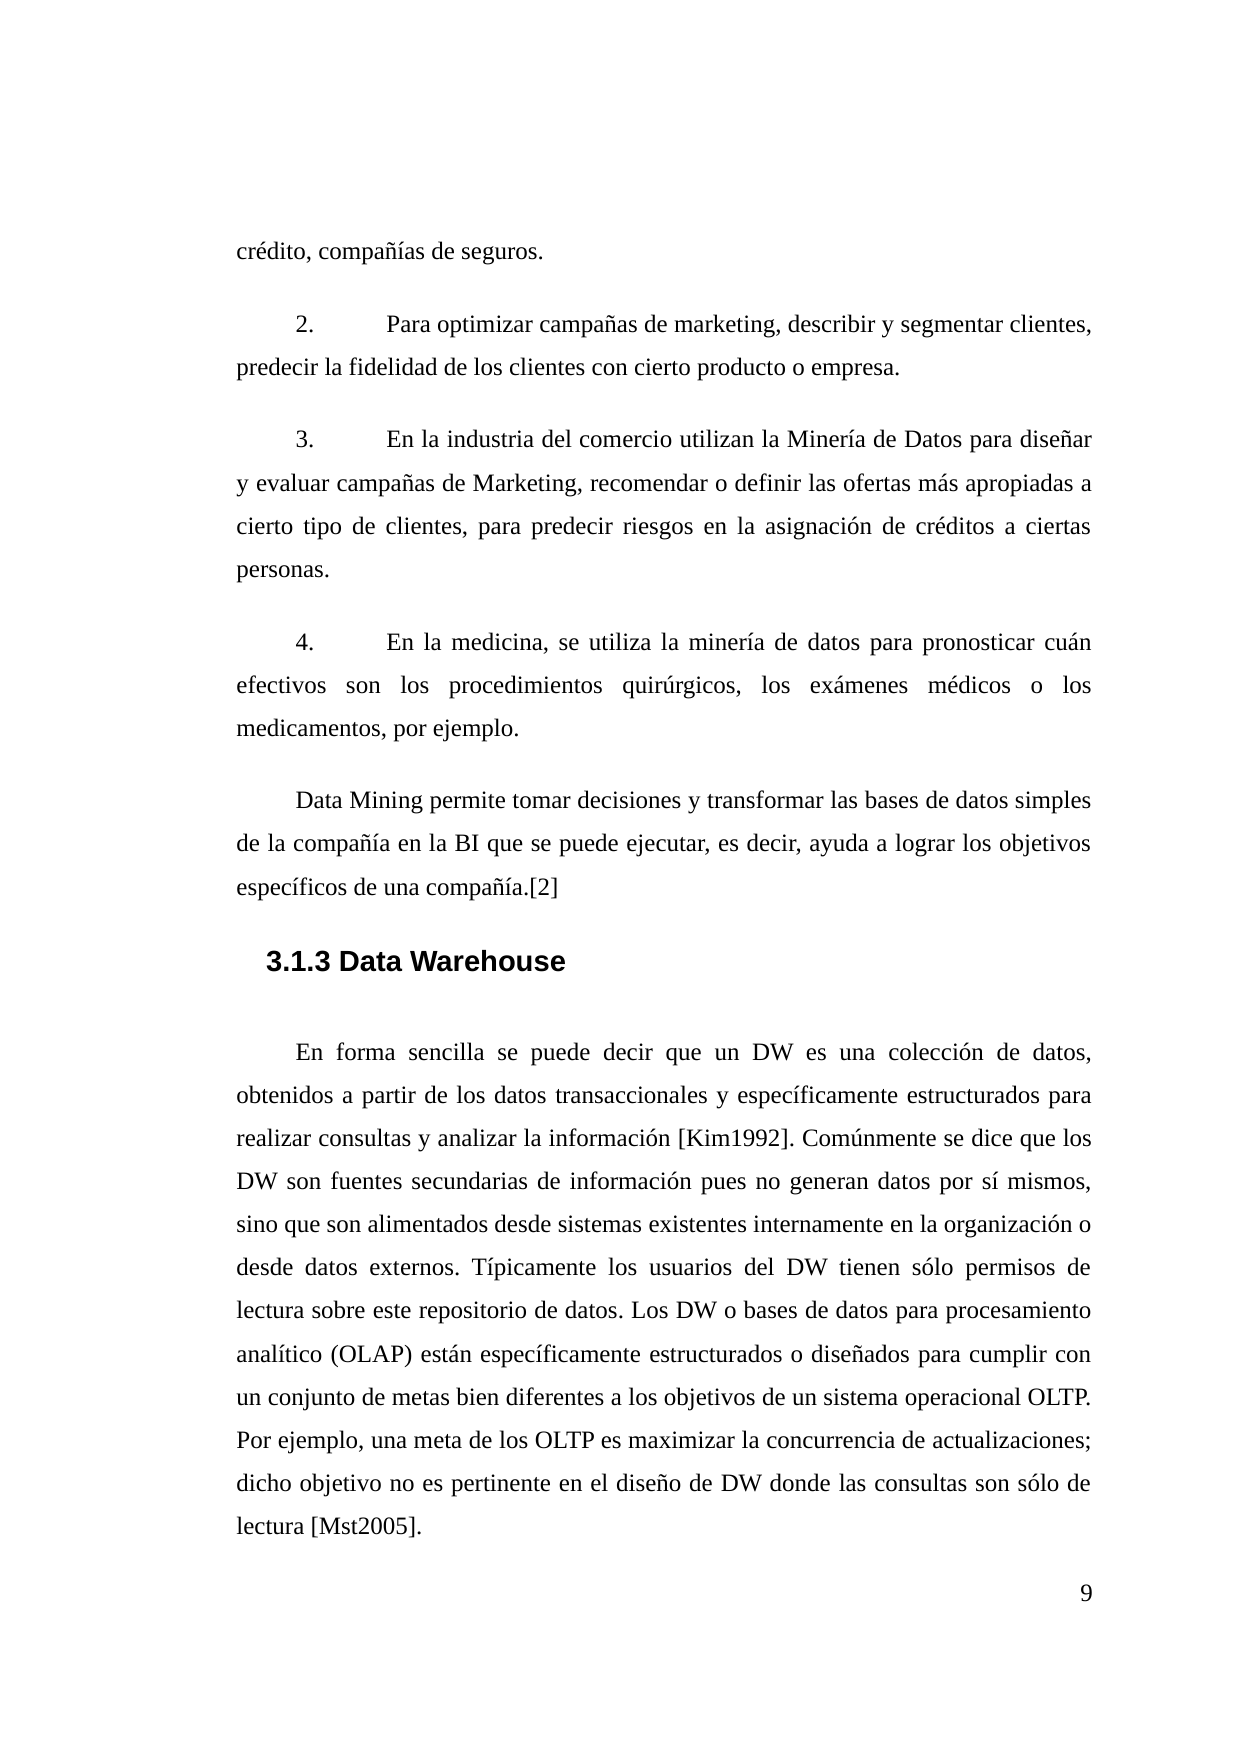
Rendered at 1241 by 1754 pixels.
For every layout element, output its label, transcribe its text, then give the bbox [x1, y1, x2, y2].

text 3. En la industria del comercio utilizan la Minería de Datos para diseñar y evaluar campañas de Marketing, recomendar o definir las ofertas más apropiadas a cierto tipo de clientes, para predecir riesgos en la asignación de créditos a ciertas personas. [236, 424, 1093, 583]
text 4. En la medicina, se utiliza la minería de datos para pronosticar cuán efectivos son los procedimientos quirúrgicos, los exámenes médicos o los medicamentos, por ejemplo. [236, 627, 1093, 742]
text 2. Para optimizar campañas de marketing, describir y segmentar clientes, predecir la fidelidad de los clientes con cierto producto o empresa. [236, 309, 1093, 381]
text Data Mining permite tomar decisiones y transformar las bases de datos simples de la compañía en la BI que se puede ejecutar, es decir, ayuda a lograr los objetivos específicos de una compañía.[2] [236, 785, 1093, 900]
text crédito, compañías de seguros. [236, 236, 1093, 265]
text En forma sencilla se puede decir que un DW es una colección de datos, obtenidos a partir de los datos transaccionales y específicamente estructurados para realizar consultas y analizar la información [Kim1992]. Comúnmente se dice que los DW son fuentes secundarias de información pues no generan datos por sí mismos, sino que son alimentados desde sistemas existentes internamente en la organización o desde datos externos. Típicamente los usuarios del DW tienen sólo permisos de lectura sobre este repositorio de datos. Los DW o bases de datos para procesamiento analítico (OLAP) están específicamente estructurados o diseñados para cumplir con un conjunto de metas bien diferentes a los objetivos de un sistema operacional OLTP. Por ejemplo, una meta de los OLTP es maximizar la concurrencia de actualizaciones; dicho objetivo no es pertinente en el diseño de DW donde las consultas son sólo de lectura [Mst2005]. [236, 1037, 1093, 1540]
subtitle 3.1.3 Data Warehouse [236, 944, 1093, 978]
